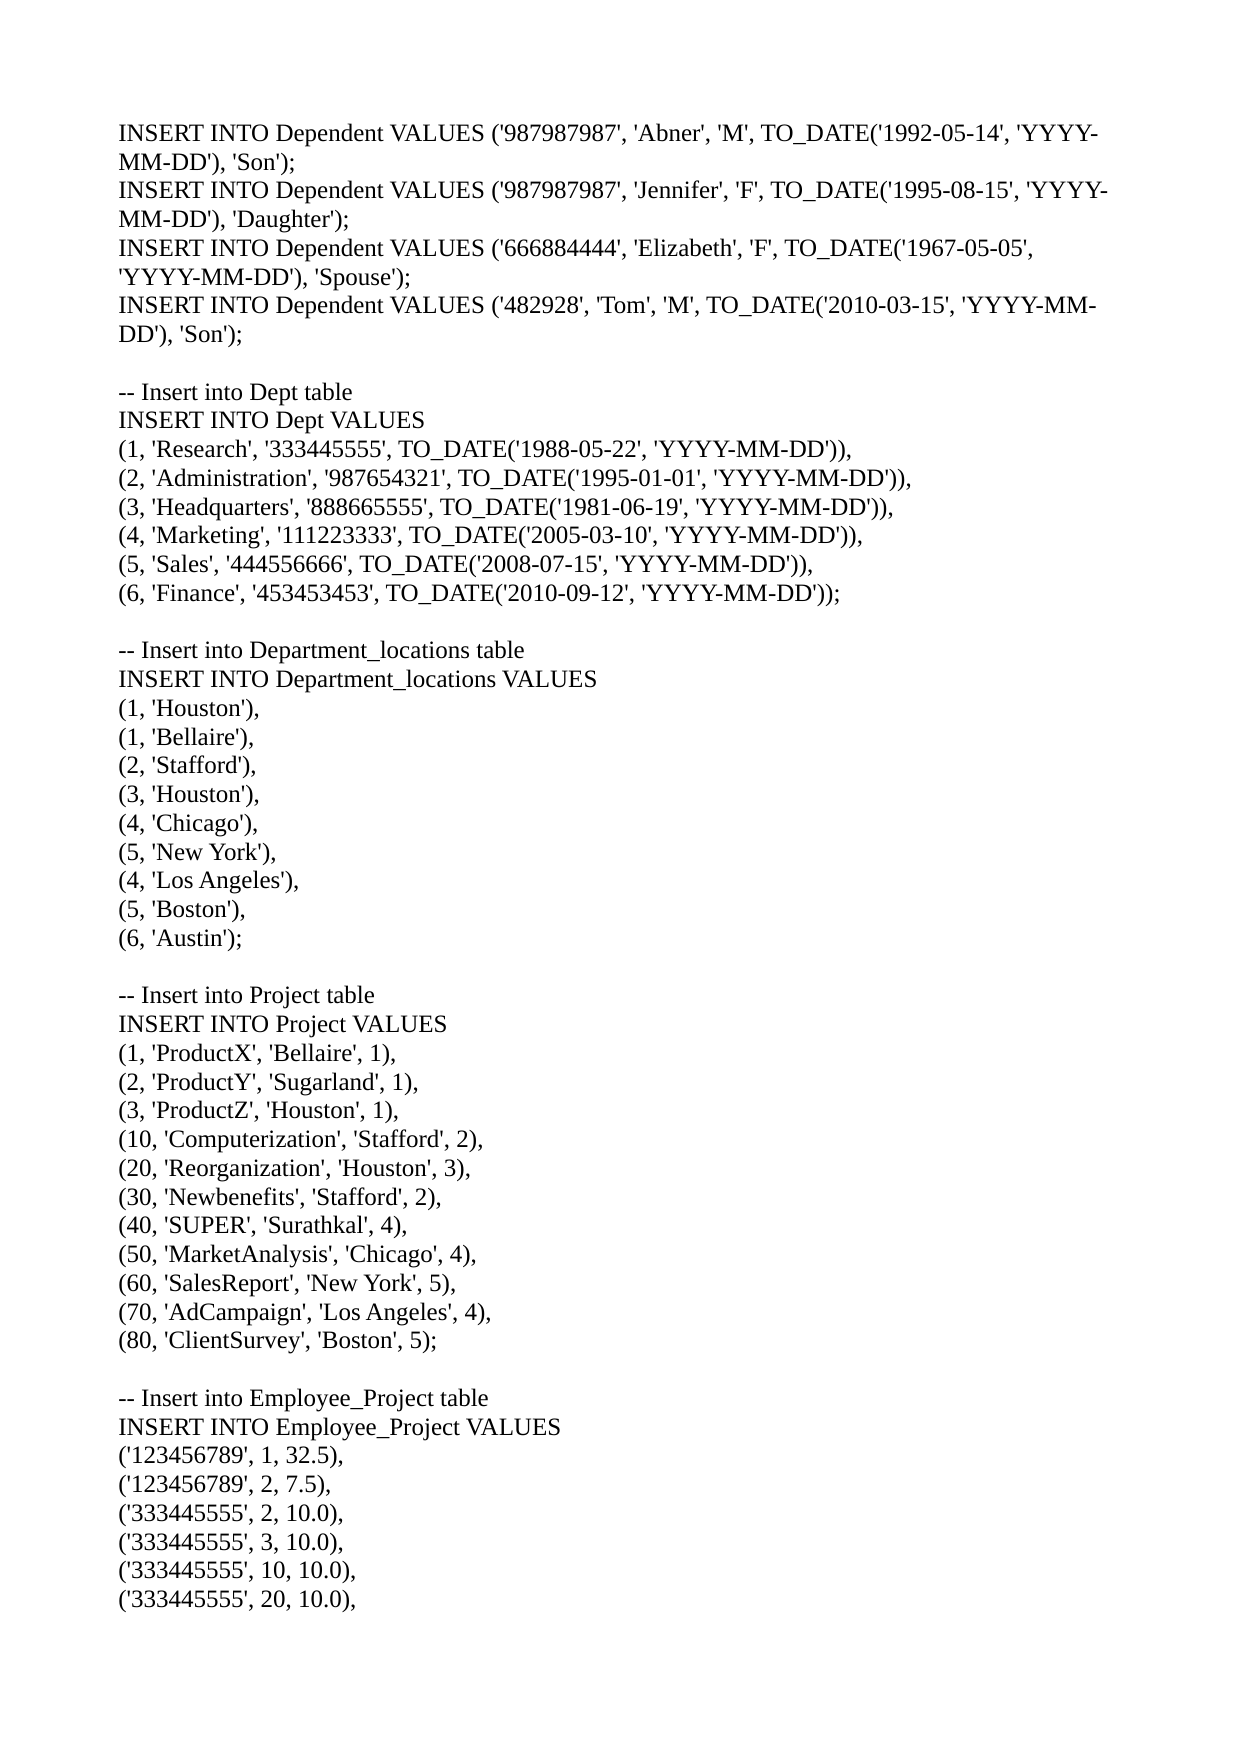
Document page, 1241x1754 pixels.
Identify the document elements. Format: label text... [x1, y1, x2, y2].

text INSERT INTO Dependent VALUES ('482928', 'Tom', 'M', TO_DATE('2010-03-15', 'YYYY-MM-DD'), 'Son'); [118, 291, 1122, 348]
text (3, 'Houston'), [118, 779, 1122, 808]
text INSERT INTO Employee_Project VALUES [118, 1412, 1122, 1441]
text (40, 'SUPER', 'Surathkal', 4), [118, 1211, 1122, 1239]
text ('123456789', 2, 7.5), [118, 1469, 1122, 1498]
text (6, 'Austin'); [118, 923, 1122, 952]
text (4, 'Chicago'), [118, 808, 1122, 837]
text ('333445555', 20, 10.0), [118, 1584, 1122, 1613]
text (3, 'ProductZ', 'Houston', 1), [118, 1096, 1122, 1124]
text INSERT INTO Dept VALUES [118, 406, 1122, 434]
text INSERT INTO Project VALUES [118, 1009, 1122, 1038]
text INSERT INTO Department_locations VALUES [118, 664, 1122, 693]
text (3, 'Headquarters', '888665555', TO_DATE('1981-06-19', 'YYYY-MM-DD')), [118, 492, 1122, 521]
text (5, 'Sales', '444556666', TO_DATE('2008-07-15', 'YYYY-MM-DD')), [118, 549, 1122, 578]
text (6, 'Finance', '453453453', TO_DATE('2010-09-12', 'YYYY-MM-DD')); [118, 578, 1122, 607]
text (5, 'New York'), [118, 837, 1122, 866]
text -- Insert into Dept table [118, 377, 1122, 406]
text ('333445555', 3, 10.0), [118, 1527, 1122, 1556]
text (4, 'Los Angeles'), [118, 866, 1122, 894]
text -- Insert into Department_locations table [118, 636, 1122, 664]
text (1, 'Houston'), [118, 693, 1122, 722]
text (30, 'Newbenefits', 'Stafford', 2), [118, 1182, 1122, 1211]
text (80, 'ClientSurvey', 'Boston', 5); [118, 1326, 1122, 1354]
text (2, 'ProductY', 'Sugarland', 1), [118, 1067, 1122, 1096]
text (4, 'Marketing', '111223333', TO_DATE('2005-03-10', 'YYYY-MM-DD')), [118, 521, 1122, 549]
text -- Insert into Project table [118, 981, 1122, 1009]
text (1, 'Research', '333445555', TO_DATE('1988-05-22', 'YYYY-MM-DD')), [118, 434, 1122, 463]
text (2, 'Administration', '987654321', TO_DATE('1995-01-01', 'YYYY-MM-DD')), [118, 463, 1122, 492]
text INSERT INTO Dependent VALUES ('987987987', 'Abner', 'M', TO_DATE('1992-05-14', 'YYYY-MM-DD'), 'Son'); [118, 118, 1122, 176]
text (60, 'SalesReport', 'New York', 5), [118, 1268, 1122, 1297]
text -- Insert into Employee_Project table [118, 1383, 1122, 1412]
text INSERT INTO Dependent VALUES ('666884444', 'Elizabeth', 'F', TO_DATE('1967-05-05', 'YYYY-MM-DD'), 'Spouse'); [118, 233, 1122, 291]
text (5, 'Boston'), [118, 894, 1122, 923]
text (2, 'Stafford'), [118, 751, 1122, 779]
text ('333445555', 10, 10.0), [118, 1556, 1122, 1584]
text (10, 'Computerization', 'Stafford', 2), [118, 1124, 1122, 1153]
text ('123456789', 1, 32.5), [118, 1441, 1122, 1469]
text (70, 'AdCampaign', 'Los Angeles', 4), [118, 1297, 1122, 1326]
text (1, 'Bellaire'), [118, 722, 1122, 751]
text (20, 'Reorganization', 'Houston', 3), [118, 1153, 1122, 1182]
text ('333445555', 2, 10.0), [118, 1498, 1122, 1527]
text INSERT INTO Dependent VALUES ('987987987', 'Jennifer', 'F', TO_DATE('1995-08-15', 'YYYY-MM-DD'), 'Daughter'); [118, 176, 1122, 233]
text (50, 'MarketAnalysis', 'Chicago', 4), [118, 1239, 1122, 1268]
text (1, 'ProductX', 'Bellaire', 1), [118, 1038, 1122, 1067]
